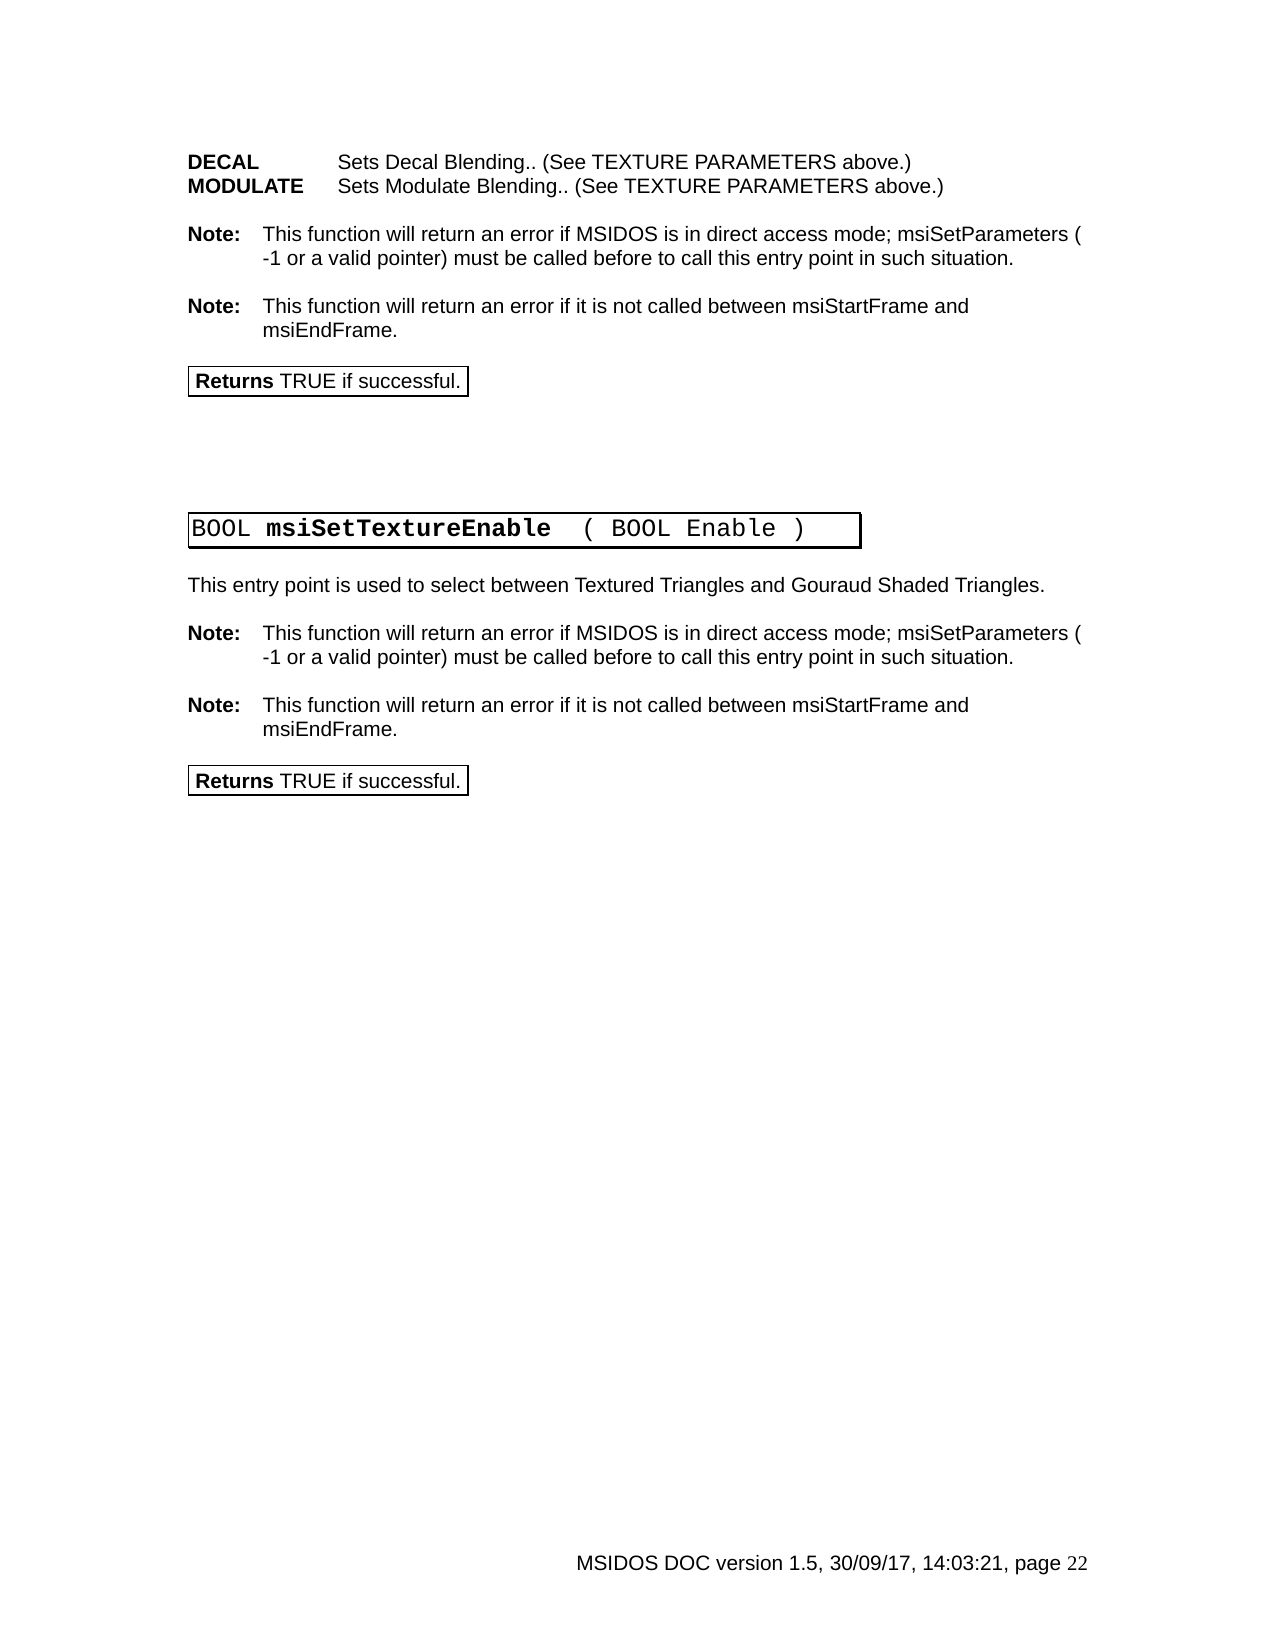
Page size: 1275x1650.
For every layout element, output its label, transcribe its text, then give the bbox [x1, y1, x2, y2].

text This entry point is used to select between Textured Triangles and Gouraud Shaded Triangles. [187, 573, 1087, 597]
text DECAL Sets Decal Blending.. (See TEXTURE PARAMETERS above.) [187, 150, 1087, 174]
text Note: This function will return an error if MSIDOS is in direct access mode; msiSetParameters ( -1 or a valid pointer) must be called before to call this entry point in such situation. [187, 621, 1087, 669]
text Note: This function will return an error if MSIDOS is in direct access mode; msiSetParameters ( -1 or a valid pointer) must be called before to call this entry point in such situation. [187, 222, 1087, 270]
text Returns TRUE if successful. [189, 766, 467, 794]
text Note: This function will return an error if it is not called between msiStartFrame and msiEndFrame. [187, 294, 1087, 342]
text Returns TRUE if successful. [189, 367, 467, 395]
text Note: This function will return an error if it is not called between msiStartFrame and msiEndFrame. [187, 693, 1087, 741]
text BOOL msiSetTextureEnable ( BOOL Enable ) [189, 514, 859, 546]
text MODULATE Sets Modulate Blending.. (See TEXTURE PARAMETERS above.) [187, 174, 1087, 198]
